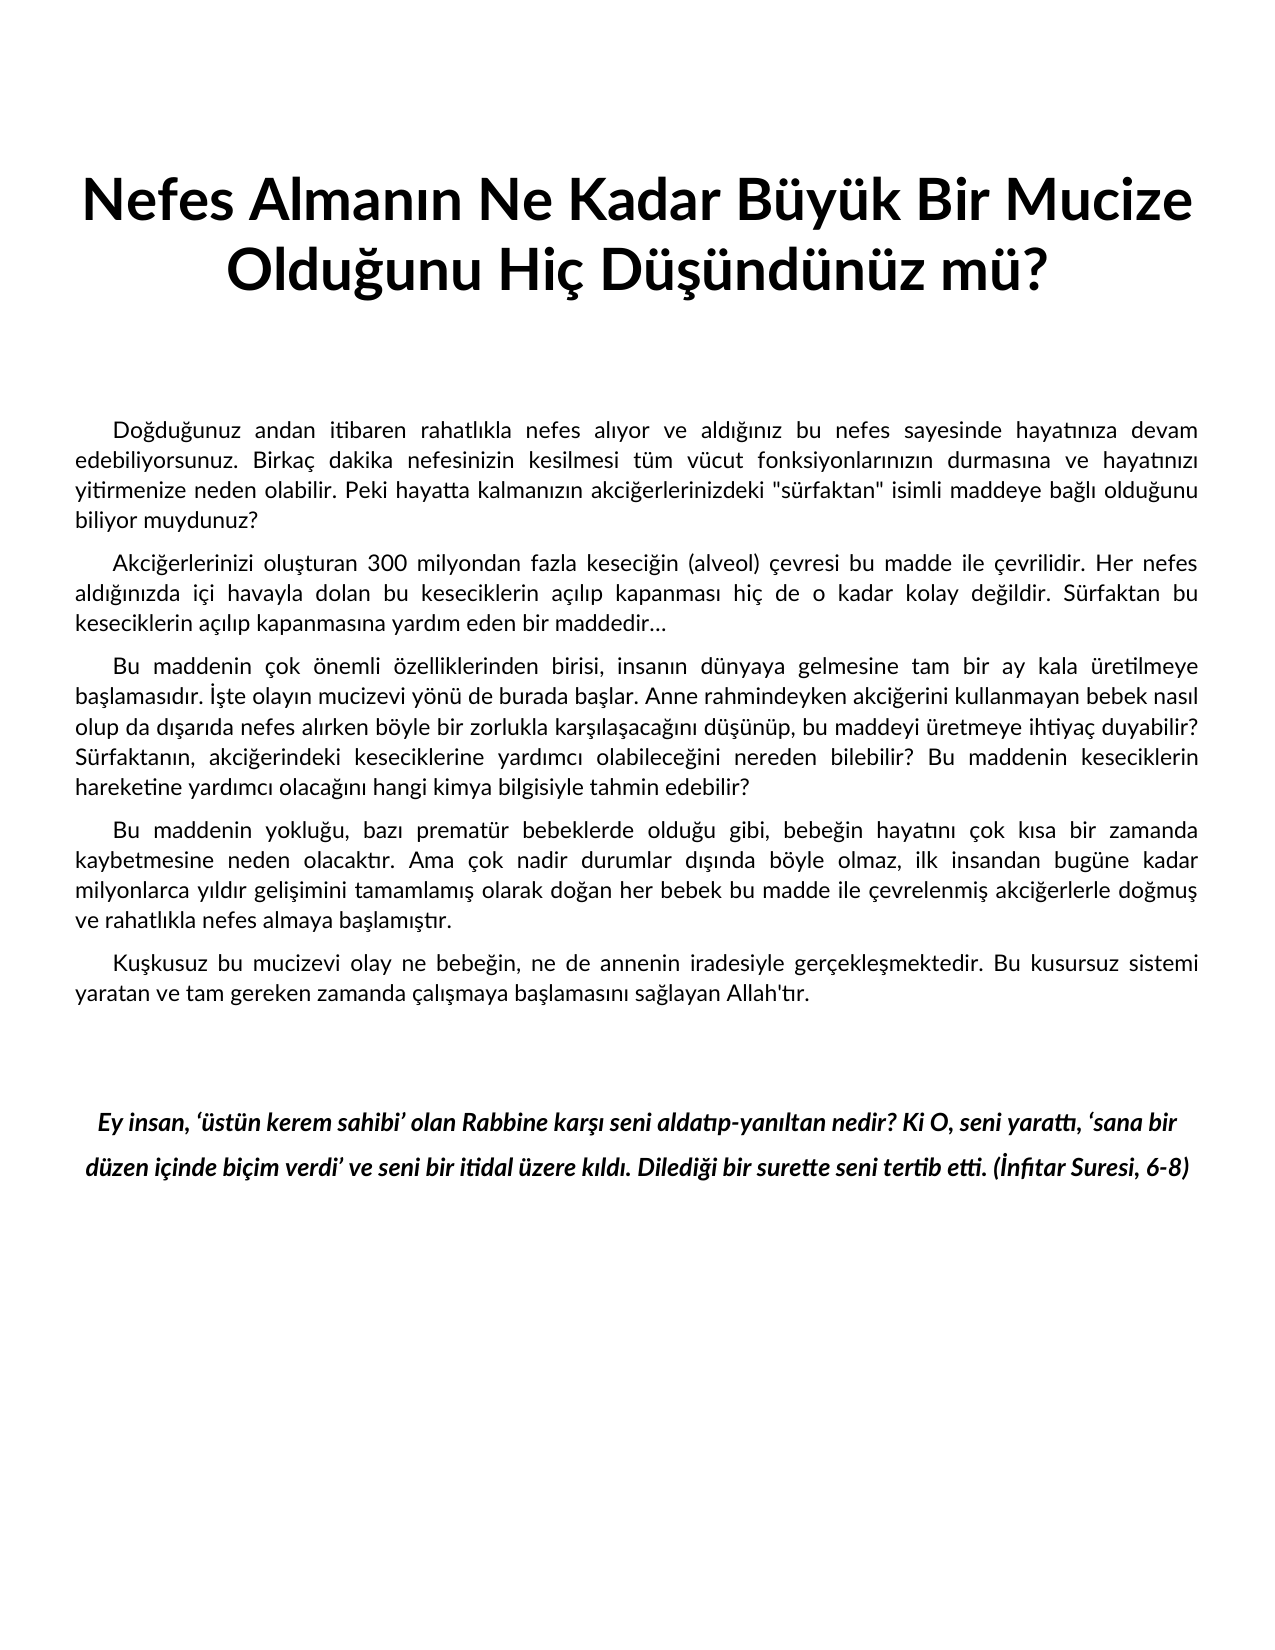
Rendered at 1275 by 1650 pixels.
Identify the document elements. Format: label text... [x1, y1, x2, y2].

text Bu maddenin çok önemli özelliklerinden birisi, insanın dünyaya gelmesine tam bir ay kala üretilmeye başlamasıdır. İşte olayın mucizevi yönü de burada başlar. Anne rahmindeyken akciğerini kullanmayan bebek nasıl olup da dışarıda nefes alırken böyle bir zorlukla karşılaşacağını düşünüp, bu maddeyi üretmeye ihtiyaç duyabilir? Sürfaktanın, akciğerindeki keseciklerine yardımcı olabileceğini nereden bilebilir? Bu maddenin keseciklerin hareketine yardımcı olacağını hangi kimya bilgisiyle tahmin edebilir? [75, 652, 1200, 800]
subtitle Nefes Almanın Ne Kadar Büyük Bir Mucize Olduğunu Hiç Düşündünüz mü? [75, 162, 1200, 302]
text Doğduğunuz andan itibaren rahatlıkla nefes alıyor ve aldığınız bu nefes sayesinde hayatınıza devam edebiliyorsunuz. Birkaç dakika nefesinizin kesilmesi tüm vücut fonksiyonlarınızın durmasına ve hayatınızı yitirmenize neden olabilir. Peki hayatta kalmanızın akciğerlerinizdeki "sürfaktan" isimli maddeye bağlı olduğunu biliyor muydunuz? [75, 416, 1200, 534]
text Akciğerlerinizi oluşturan 300 milyondan fazla keseciğin (alveol) çevresi bu madde ile çevrilidir. Her nefes aldığınızda içi havayla dolan bu keseciklerin açılıp kapanması hiç de o kadar kolay değildir. Sürfaktan bu keseciklerin açılıp kapanmasına yardım eden bir maddedir… [75, 549, 1200, 637]
text Bu maddenin yokluğu, bazı prematür bebeklerde olduğu gibi, bebeğin hayatını çok kısa bir zamanda kaybetmesine neden olacaktır. Ama çok nadir durumlar dışında böyle olmaz, ilk insandan bugüne kadar milyonlarca yıldır gelişimini tamamlamış olarak doğan her bebek bu madde ile çevrelenmiş akciğerlerle doğmuş ve rahatlıkla nefes almaya başlamıştır. [75, 816, 1200, 934]
text Ey insan, ‘üstün kerem sahibi’ olan Rabbine karşı seni aldatıp-yanıltan nedir? Ki O, seni yarattı, ‘sana bir düzen içinde biçim verdi’ ve seni bir itidal üzere kıldı. Dilediği bir surette seni tertib etti. (İnfitar Suresi, 6-8) [75, 1107, 1200, 1182]
text Kuşkusuz bu mucizevi olay ne bebeğin, ne de annenin iradesiyle gerçekleşmektedir. Bu kusursuz sistemi yaratan ve tam gereken zamanda çalışmaya başlamasını sağlayan Allah'tır. [75, 949, 1200, 1007]
